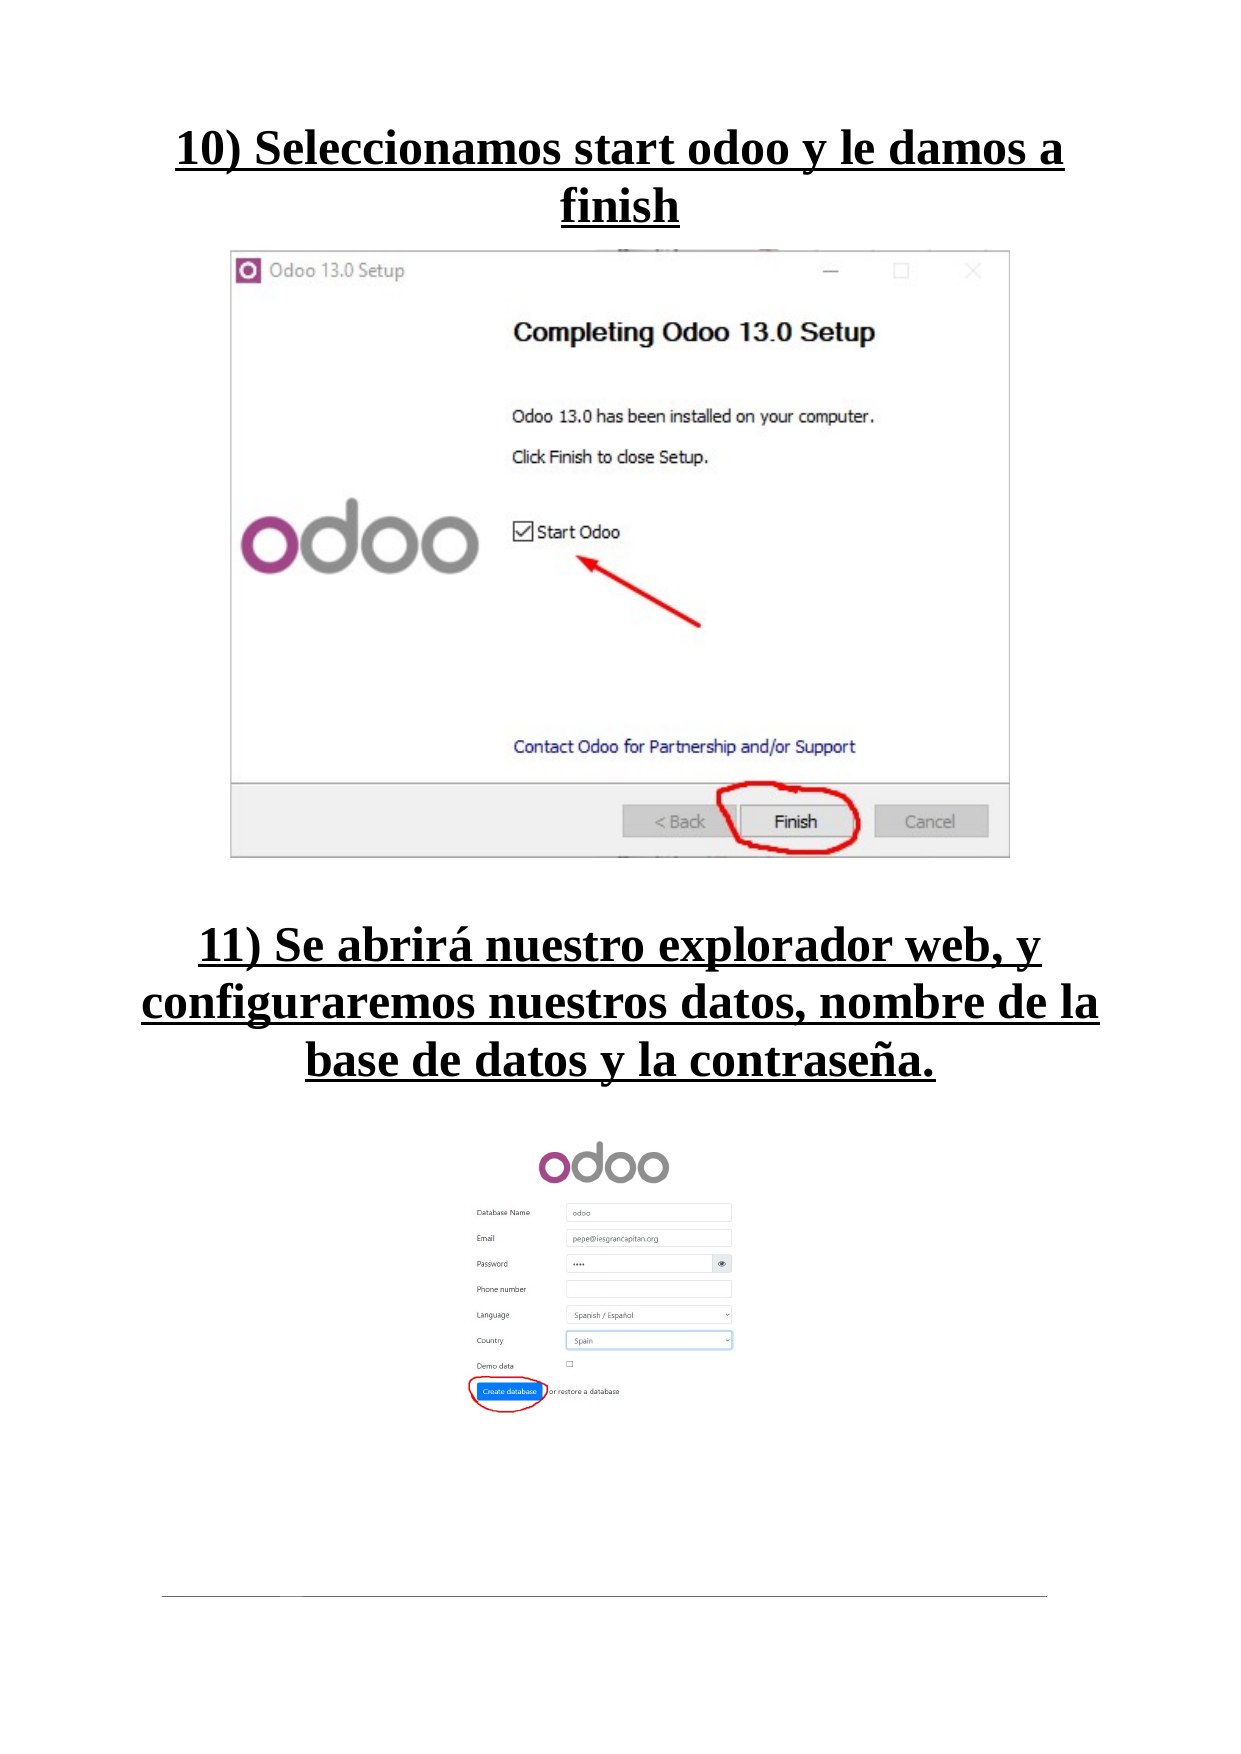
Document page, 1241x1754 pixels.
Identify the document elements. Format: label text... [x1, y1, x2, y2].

picture [161, 1136, 1047, 1597]
text 11) Se abrirá nuestro explorador web, y configuraremos nuestros datos, nombre de la base de datos y la contraseña. [118, 915, 1122, 1087]
picture [230, 249, 1010, 858]
text 10) Seleccionamos start odoo y le damos a finish [118, 118, 1122, 233]
